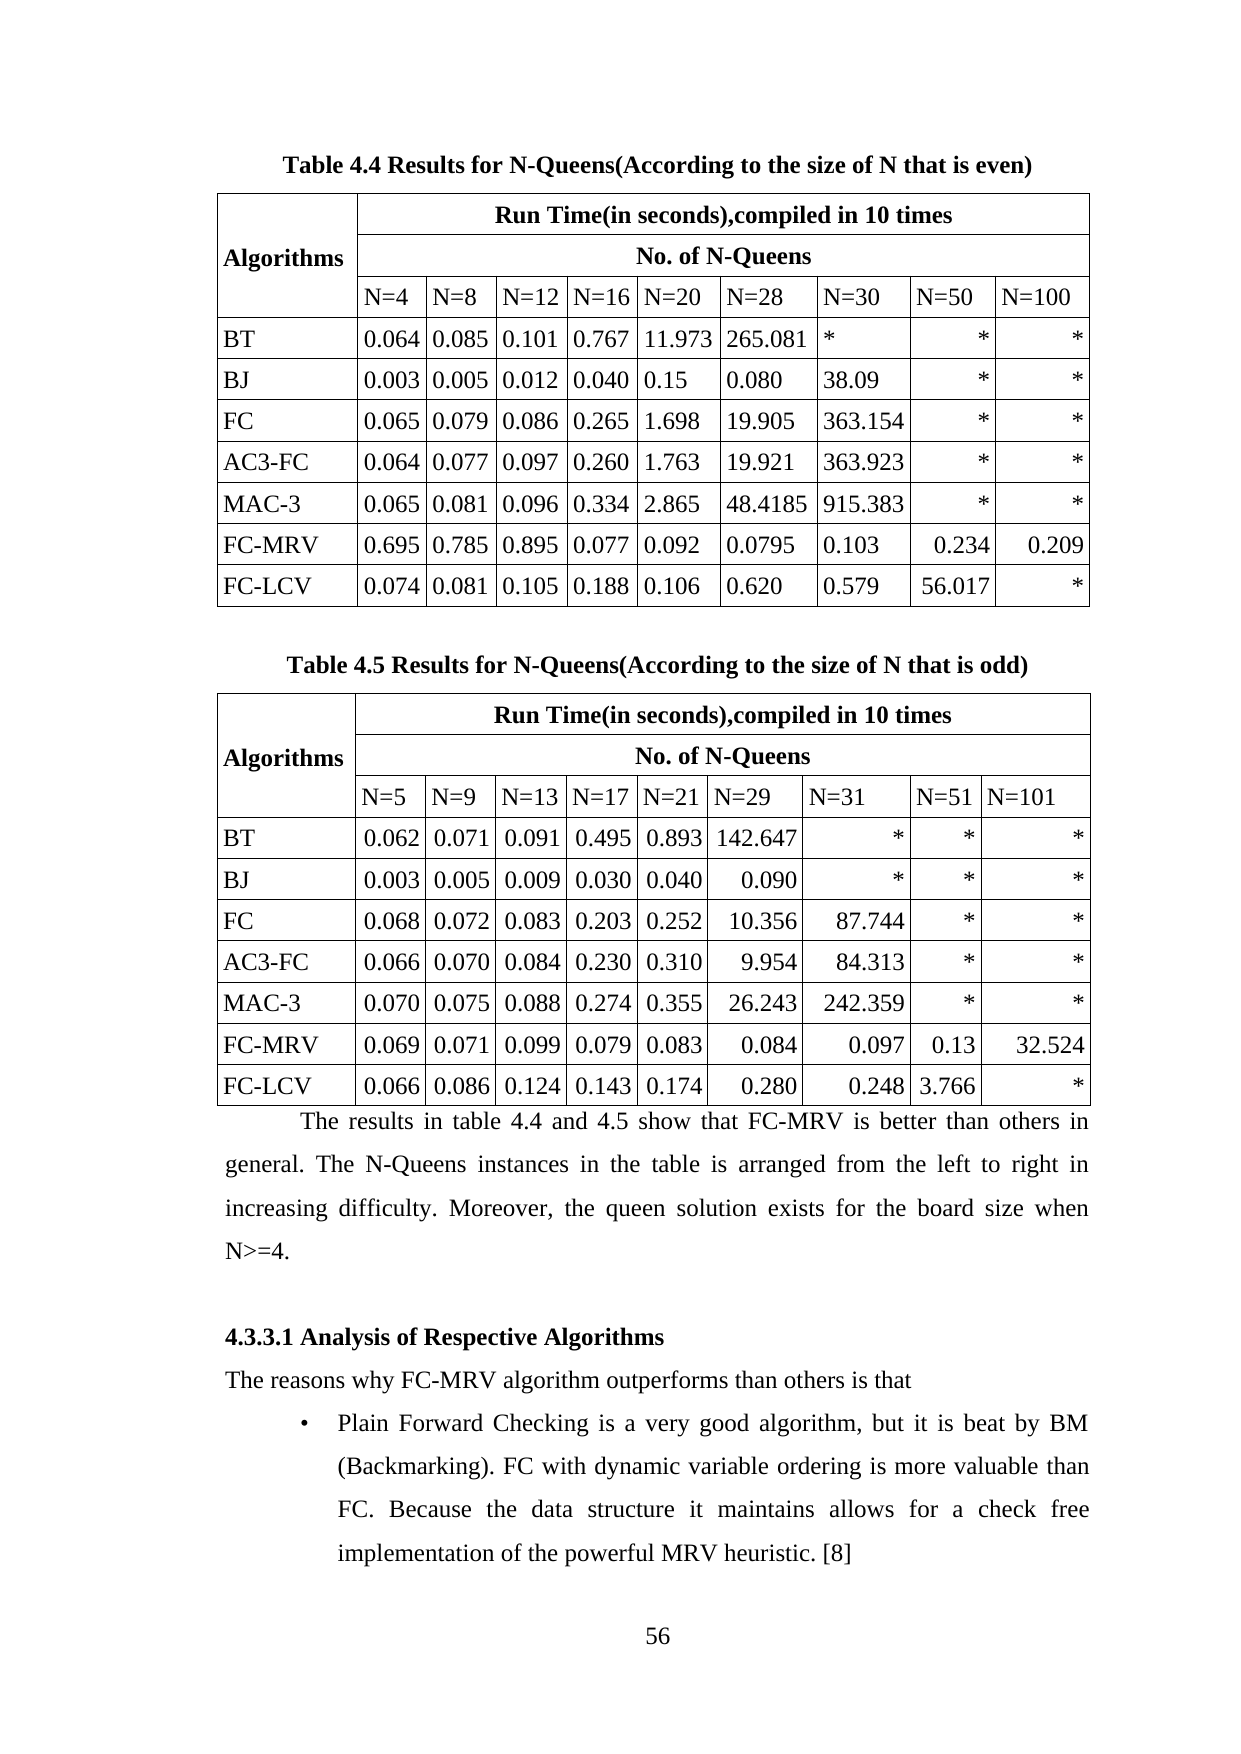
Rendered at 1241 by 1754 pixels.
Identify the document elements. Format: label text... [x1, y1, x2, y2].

table_cell BJ [218, 859, 355, 899]
table_cell 10.356 [708, 900, 802, 940]
table_cell * [996, 400, 1089, 441]
table_cell * [911, 859, 981, 899]
table_cell 32.524 [982, 1024, 1090, 1064]
table_cell 0.355 [638, 983, 707, 1023]
table_cell N=13 [496, 776, 566, 817]
table_cell 0.070 [356, 983, 425, 1023]
table_cell 1.763 [638, 442, 720, 482]
table_cell N=20 [638, 277, 720, 317]
table_cell 0.012 [497, 359, 567, 399]
table_cell 0.086 [497, 400, 567, 441]
table_cell AC3-FC [218, 442, 357, 482]
table_cell 0.248 [803, 1065, 910, 1105]
table_cell 0.620 [721, 565, 817, 606]
table_cell N=28 [721, 277, 817, 317]
table_cell 0.105 [497, 565, 567, 606]
table_cell No. of N-Queens [358, 235, 1089, 276]
table_cell 0.069 [356, 1024, 425, 1064]
table_header Run Time(in seconds),compiled in 10 times [358, 194, 1089, 234]
table_cell 0.103 [818, 524, 910, 564]
table_cell 0.106 [638, 565, 720, 606]
table_cell * [982, 1065, 1090, 1105]
text The reasons why FC-MRV algorithm outperforms than others is that [225, 1365, 1090, 1394]
table_cell 0.072 [426, 900, 495, 940]
table_cell N=12 [497, 277, 567, 317]
table_cell 0.075 [426, 983, 495, 1023]
table_cell 0.092 [638, 524, 720, 564]
table_cell FC-LCV [218, 1065, 355, 1105]
table_cell 0.252 [638, 900, 707, 940]
table_cell 0.265 [568, 400, 637, 441]
table_header Algorithms [218, 194, 357, 317]
table_cell * [911, 318, 995, 358]
table_cell 0.15 [638, 359, 720, 399]
table_cell 0.091 [496, 818, 566, 858]
table_cell 56.017 [911, 565, 995, 606]
table_cell FC [218, 400, 357, 441]
table_cell 0.695 [358, 524, 426, 564]
table_cell 0.579 [818, 565, 910, 606]
text Table 4.5 Results for N-Queens(According to the size of N that is odd) [225, 650, 1090, 678]
table_cell 0.234 [911, 524, 995, 564]
table_cell 0.209 [996, 524, 1089, 564]
list Plain Forward Checking is a very good algorithm, but it is beat by BM (Backmarking). FC with dynamic variable ordering is more valuable than FC. Because the data structure it maintains allows for a check free implementation of the powerful MRV heuristic. [8] [300, 1408, 1090, 1566]
table_cell N=30 [818, 277, 910, 317]
table_cell 87.744 [803, 900, 910, 940]
table_cell 242.359 [803, 983, 910, 1023]
table_cell 0.065 [358, 483, 426, 523]
table_cell 0.143 [567, 1065, 637, 1105]
table_cell N=21 [638, 776, 707, 817]
table_cell 0.071 [426, 1024, 495, 1064]
table_cell N=29 [708, 776, 802, 817]
text 4.3.3.1 Analysis of Respective Algorithms [225, 1322, 1090, 1351]
table_cell * [996, 359, 1089, 399]
table_cell 0.099 [496, 1024, 566, 1064]
table_cell N=4 [358, 277, 426, 317]
table_header Algorithms [218, 694, 355, 817]
table_cell N=100 [996, 277, 1089, 317]
table_cell 0.274 [567, 983, 637, 1023]
table_cell * [996, 442, 1089, 482]
table_cell * [803, 859, 910, 899]
table_cell MAC-3 [218, 983, 355, 1023]
table_cell 0.066 [356, 941, 425, 982]
table_cell * [982, 859, 1090, 899]
table_cell 19.921 [721, 442, 817, 482]
table_cell 1.698 [638, 400, 720, 441]
table_cell * [911, 442, 995, 482]
table_cell 265.081 [721, 318, 817, 358]
table_cell N=5 [356, 776, 425, 817]
table_cell 0.174 [638, 1065, 707, 1105]
table_cell 0.040 [638, 859, 707, 899]
table_cell 0.068 [356, 900, 425, 940]
table_cell 0.0795 [721, 524, 817, 564]
table_cell 363.923 [818, 442, 910, 482]
table_cell 0.003 [356, 859, 425, 899]
table_cell BT [218, 318, 357, 358]
table_cell 363.154 [818, 400, 910, 441]
table_cell 0.071 [426, 818, 495, 858]
table_cell 0.005 [427, 359, 496, 399]
table_cell 9.954 [708, 941, 802, 982]
table_cell BJ [218, 359, 357, 399]
table_cell 0.085 [427, 318, 496, 358]
table_cell 0.280 [708, 1065, 802, 1105]
table_cell * [996, 318, 1089, 358]
table_cell 0.13 [911, 1024, 981, 1064]
table_cell 0.077 [568, 524, 637, 564]
table_cell 0.084 [496, 941, 566, 982]
table_cell 48.4185 [721, 483, 817, 523]
table_cell 0.066 [356, 1065, 425, 1105]
table_cell 0.081 [427, 483, 496, 523]
table_cell * [982, 941, 1090, 982]
table_cell 0.079 [567, 1024, 637, 1064]
table_cell 0.086 [426, 1065, 495, 1105]
table_cell * [803, 818, 910, 858]
table_cell FC-MRV [218, 1024, 355, 1064]
table_cell 84.313 [803, 941, 910, 982]
table_cell 915.383 [818, 483, 910, 523]
table_cell 0.083 [496, 900, 566, 940]
table_cell 0.062 [356, 818, 425, 858]
table_cell * [818, 318, 910, 358]
table_cell N=51 [911, 776, 981, 817]
table_cell 3.766 [911, 1065, 981, 1105]
table_cell 0.096 [497, 483, 567, 523]
table_cell 0.767 [568, 318, 637, 358]
table_cell BT [218, 818, 355, 858]
table_cell * [911, 983, 981, 1023]
table_cell 38.09 [818, 359, 910, 399]
table_cell MAC-3 [218, 483, 357, 523]
table_cell 0.895 [497, 524, 567, 564]
text The results in table 4.4 and 4.5 show that FC-MRV is better than others in general. The N-Queens instances in the table is arranged from the left to right in increasing difficulty. Moreover, the queen solution exists for the board size when N>=4. [225, 1106, 1090, 1264]
table_cell * [982, 900, 1090, 940]
table_cell 0.097 [803, 1024, 910, 1064]
table_cell * [911, 359, 995, 399]
table_cell 0.495 [567, 818, 637, 858]
table_cell * [982, 983, 1090, 1023]
table_cell * [911, 941, 981, 982]
table_header Run Time(in seconds),compiled in 10 times [356, 694, 1090, 734]
table_cell 0.334 [568, 483, 637, 523]
table_cell 0.030 [567, 859, 637, 899]
table_cell 11.973 [638, 318, 720, 358]
table_cell N=9 [426, 776, 495, 817]
table_cell 0.088 [496, 983, 566, 1023]
table_cell * [996, 565, 1089, 606]
table_cell 0.097 [497, 442, 567, 482]
table_cell * [911, 483, 995, 523]
table_cell 0.009 [496, 859, 566, 899]
table_cell 142.647 [708, 818, 802, 858]
table_cell 0.188 [568, 565, 637, 606]
table_cell 0.079 [427, 400, 496, 441]
table_cell 0.077 [427, 442, 496, 482]
table_cell 0.260 [568, 442, 637, 482]
table_cell 19.905 [721, 400, 817, 441]
table_cell 0.083 [638, 1024, 707, 1064]
table_cell 0.064 [358, 318, 426, 358]
table_cell 0.310 [638, 941, 707, 982]
table_cell N=101 [982, 776, 1090, 817]
table_cell FC-LCV [218, 565, 357, 606]
table_cell N=17 [567, 776, 637, 817]
table_cell 0.203 [567, 900, 637, 940]
table_cell * [911, 400, 995, 441]
table_cell * [911, 900, 981, 940]
table_cell 0.785 [427, 524, 496, 564]
table_cell N=16 [568, 277, 637, 317]
table_cell 0.084 [708, 1024, 802, 1064]
table_cell 0.230 [567, 941, 637, 982]
table_cell 0.065 [358, 400, 426, 441]
table_cell N=50 [911, 277, 995, 317]
table_cell 0.124 [496, 1065, 566, 1105]
table_cell No. of N-Queens [356, 735, 1090, 775]
table_cell 0.005 [426, 859, 495, 899]
table_cell N=31 [803, 776, 910, 817]
table_cell 0.081 [427, 565, 496, 606]
table_cell * [982, 818, 1090, 858]
table_cell * [996, 483, 1089, 523]
table_cell 0.090 [708, 859, 802, 899]
table_cell 0.893 [638, 818, 707, 858]
table_cell * [911, 818, 981, 858]
table_cell 0.080 [721, 359, 817, 399]
table_cell 0.070 [426, 941, 495, 982]
table_cell 26.243 [708, 983, 802, 1023]
table_cell 0.040 [568, 359, 637, 399]
table_cell N=8 [427, 277, 496, 317]
table_cell 0.064 [358, 442, 426, 482]
table_cell AC3-FC [218, 941, 355, 982]
table_cell FC-MRV [218, 524, 357, 564]
table_cell 0.101 [497, 318, 567, 358]
text Table 4.4 Results for N-Queens(According to the size of N that is even) [225, 150, 1090, 179]
table_cell FC [218, 900, 355, 940]
table_cell 2.865 [638, 483, 720, 523]
table_cell 0.003 [358, 359, 426, 399]
table_cell 0.074 [358, 565, 426, 606]
